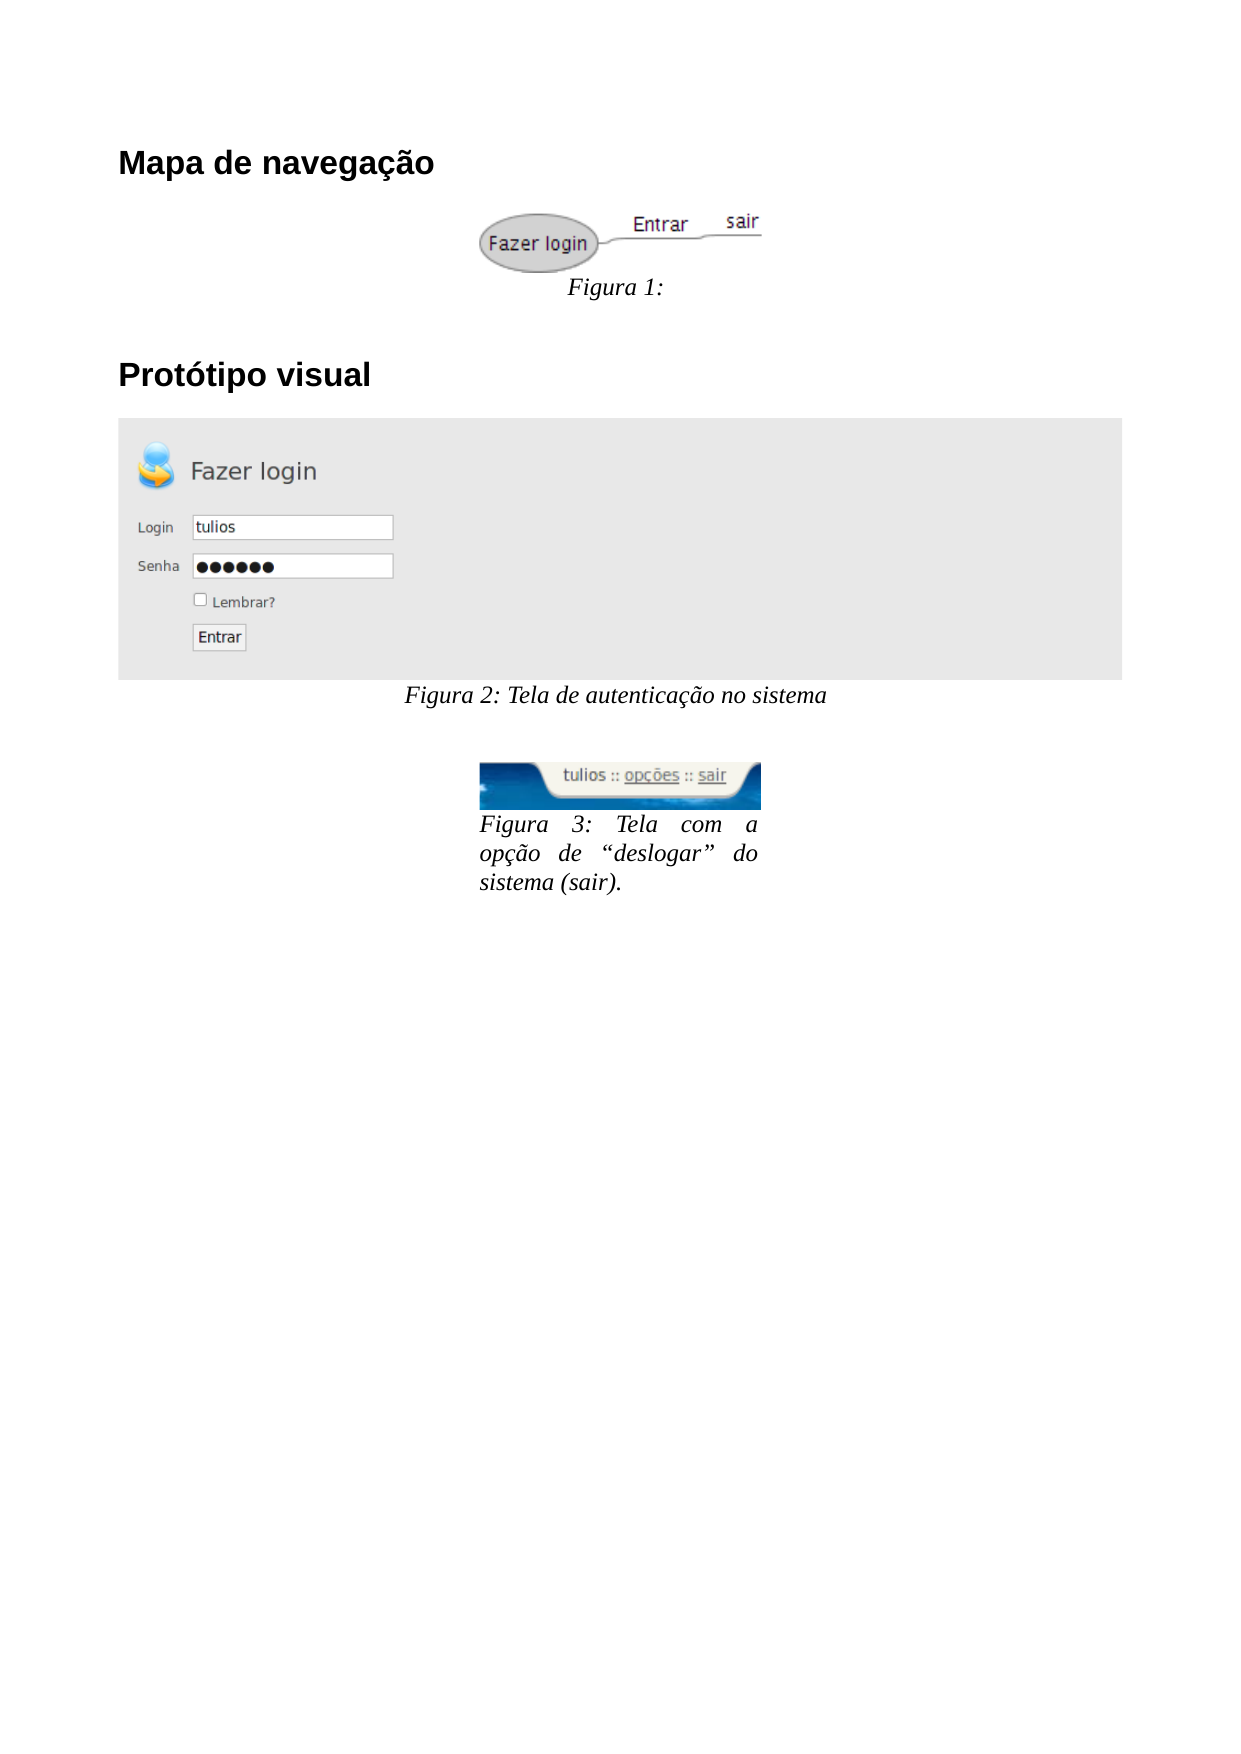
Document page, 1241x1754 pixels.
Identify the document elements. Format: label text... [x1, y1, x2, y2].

text Figura 2: Tela de autenticação no sistema [118, 680, 1122, 708]
text Figura 3: Tela com a opção de “deslogar” do sistema (sair). [479, 810, 761, 896]
picture [478, 206, 762, 273]
subtitle Mapa de navegação [118, 143, 1122, 182]
subtitle Protótipo visual [118, 355, 1122, 394]
text Figura 1: [479, 273, 761, 301]
picture [479, 762, 761, 810]
picture [118, 418, 1123, 680]
